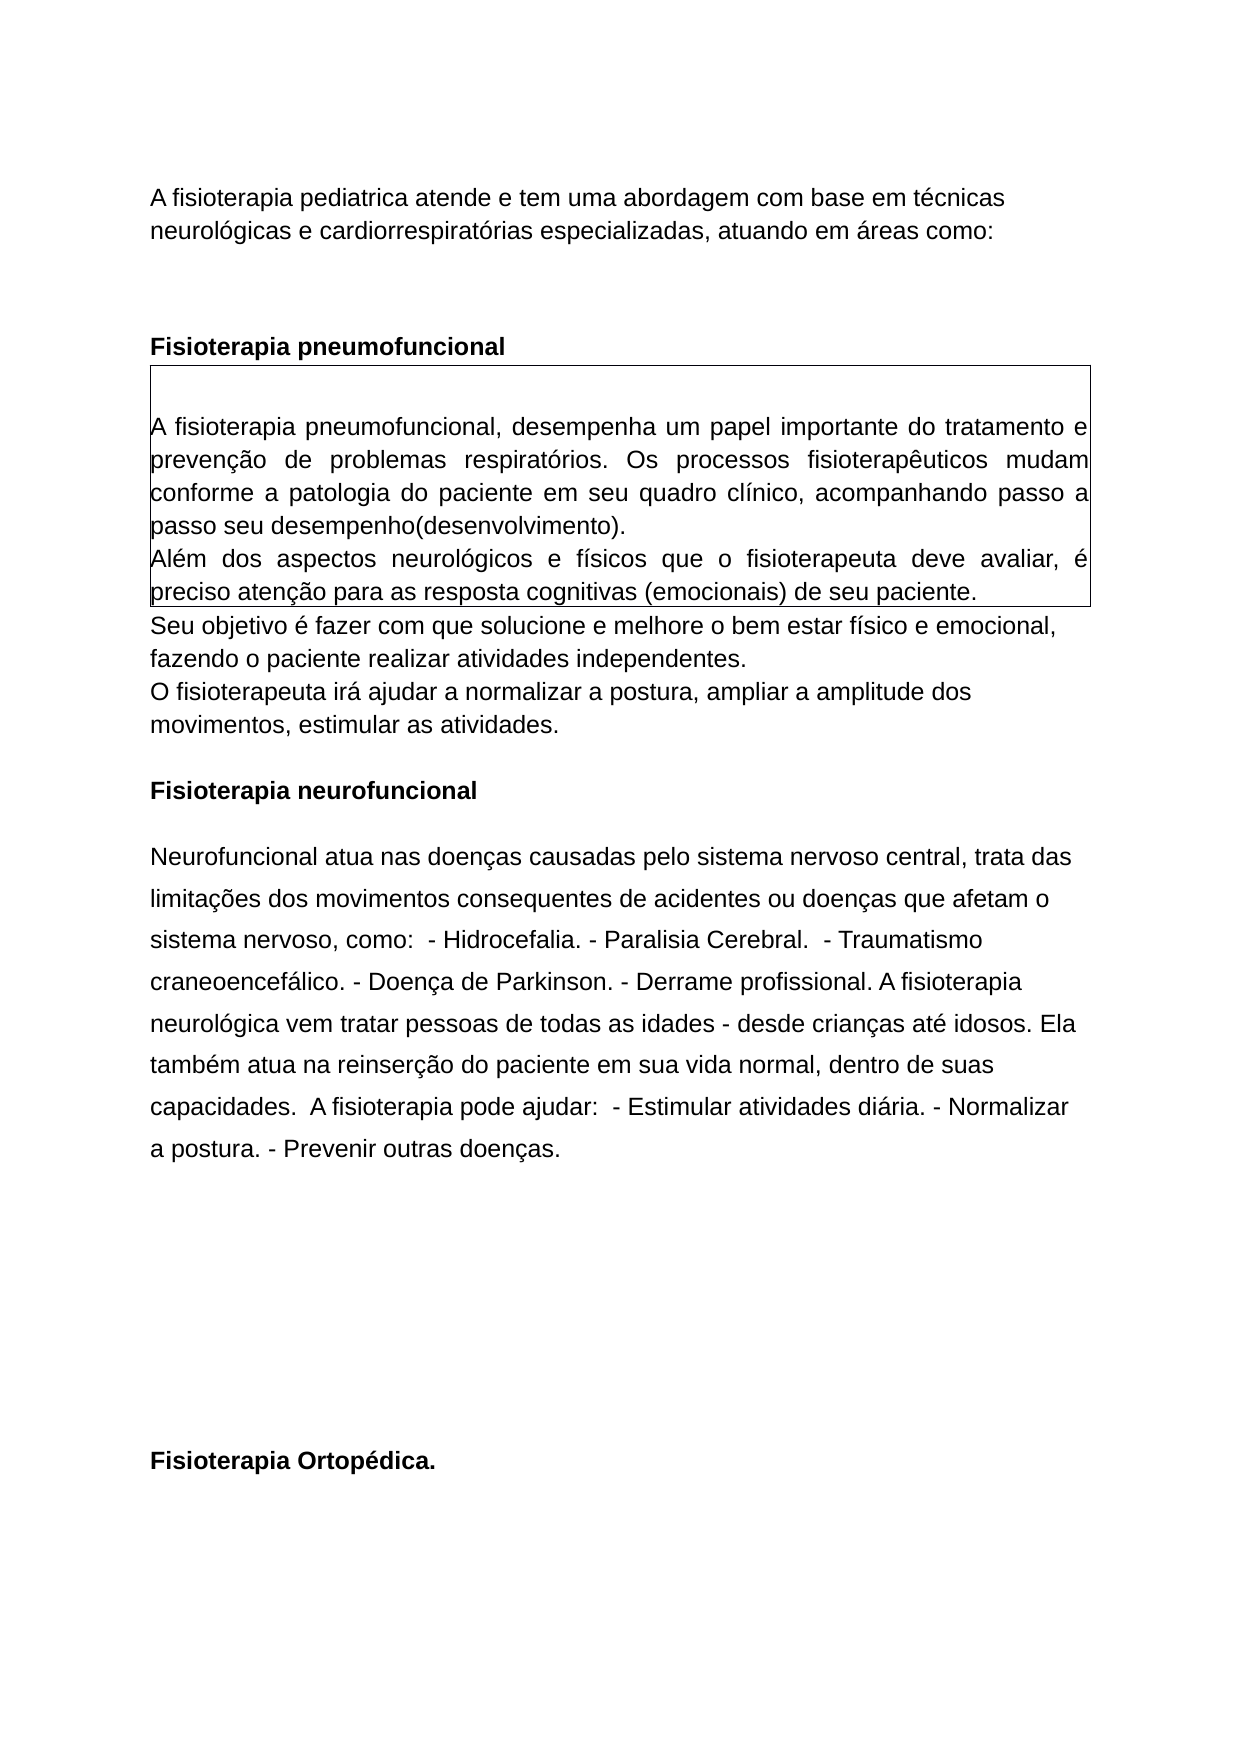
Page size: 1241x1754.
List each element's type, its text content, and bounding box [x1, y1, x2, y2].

text Fisioterapia Ortopédica. [150, 1446, 1090, 1475]
text Fisioterapia neurofuncional [150, 776, 1090, 805]
text Seu objetivo é fazer com que solucione e melhore o bem estar físico e emocional, fazendo o paciente realizar atividades independentes. [150, 611, 1090, 673]
text A fisioterapia pediatrica atende e tem uma abordagem com base em técnicas neurológicas e cardiorrespiratórias especializadas, atuando em áreas como: [150, 183, 1090, 245]
text Fisioterapia pneumofuncional [150, 332, 1090, 360]
text Além dos aspectos neurológicos e físicos que o fisioterapeuta deve avaliar, é preciso atenção para as resposta cognitivas (emocionais) de seu paciente. [151, 529, 1090, 606]
text Neurofuncional atua nas doenças causadas pelo sistema nervoso central, trata das limitações dos movimentos consequentes de acidentes ou doenças que afetam o sistema nervoso, como: - Hidrocefalia. - Paralisia Cerebral. - Traumatismo craneoencefálico. - Doença de Parkinson. - Derrame profissional. A fisioterapia neurológica vem tratar pessoas de todas as idades - desde crianças até idosos. Ela também atua na reinserção do paciente em sua vida normal, dentro de suas capacidades. A fisioterapia pode ajudar: - Estimular atividades diária. - Normalizar a postura. - Prevenir outras doenças. [150, 842, 1090, 1162]
text A fisioterapia pneumofuncional, desempenha um papel importante do tratamento e prevenção de problemas respiratórios. Os processos fisioterapêuticos mudam conforme a patologia do paciente em seu quadro clínico, acompanhando passo a passo seu desempenho(desenvolvimento). [151, 397, 1090, 529]
text O fisioterapeuta irá ajudar a normalizar a postura, ampliar a amplitude dos movimentos, estimular as atividades. [150, 677, 1090, 739]
